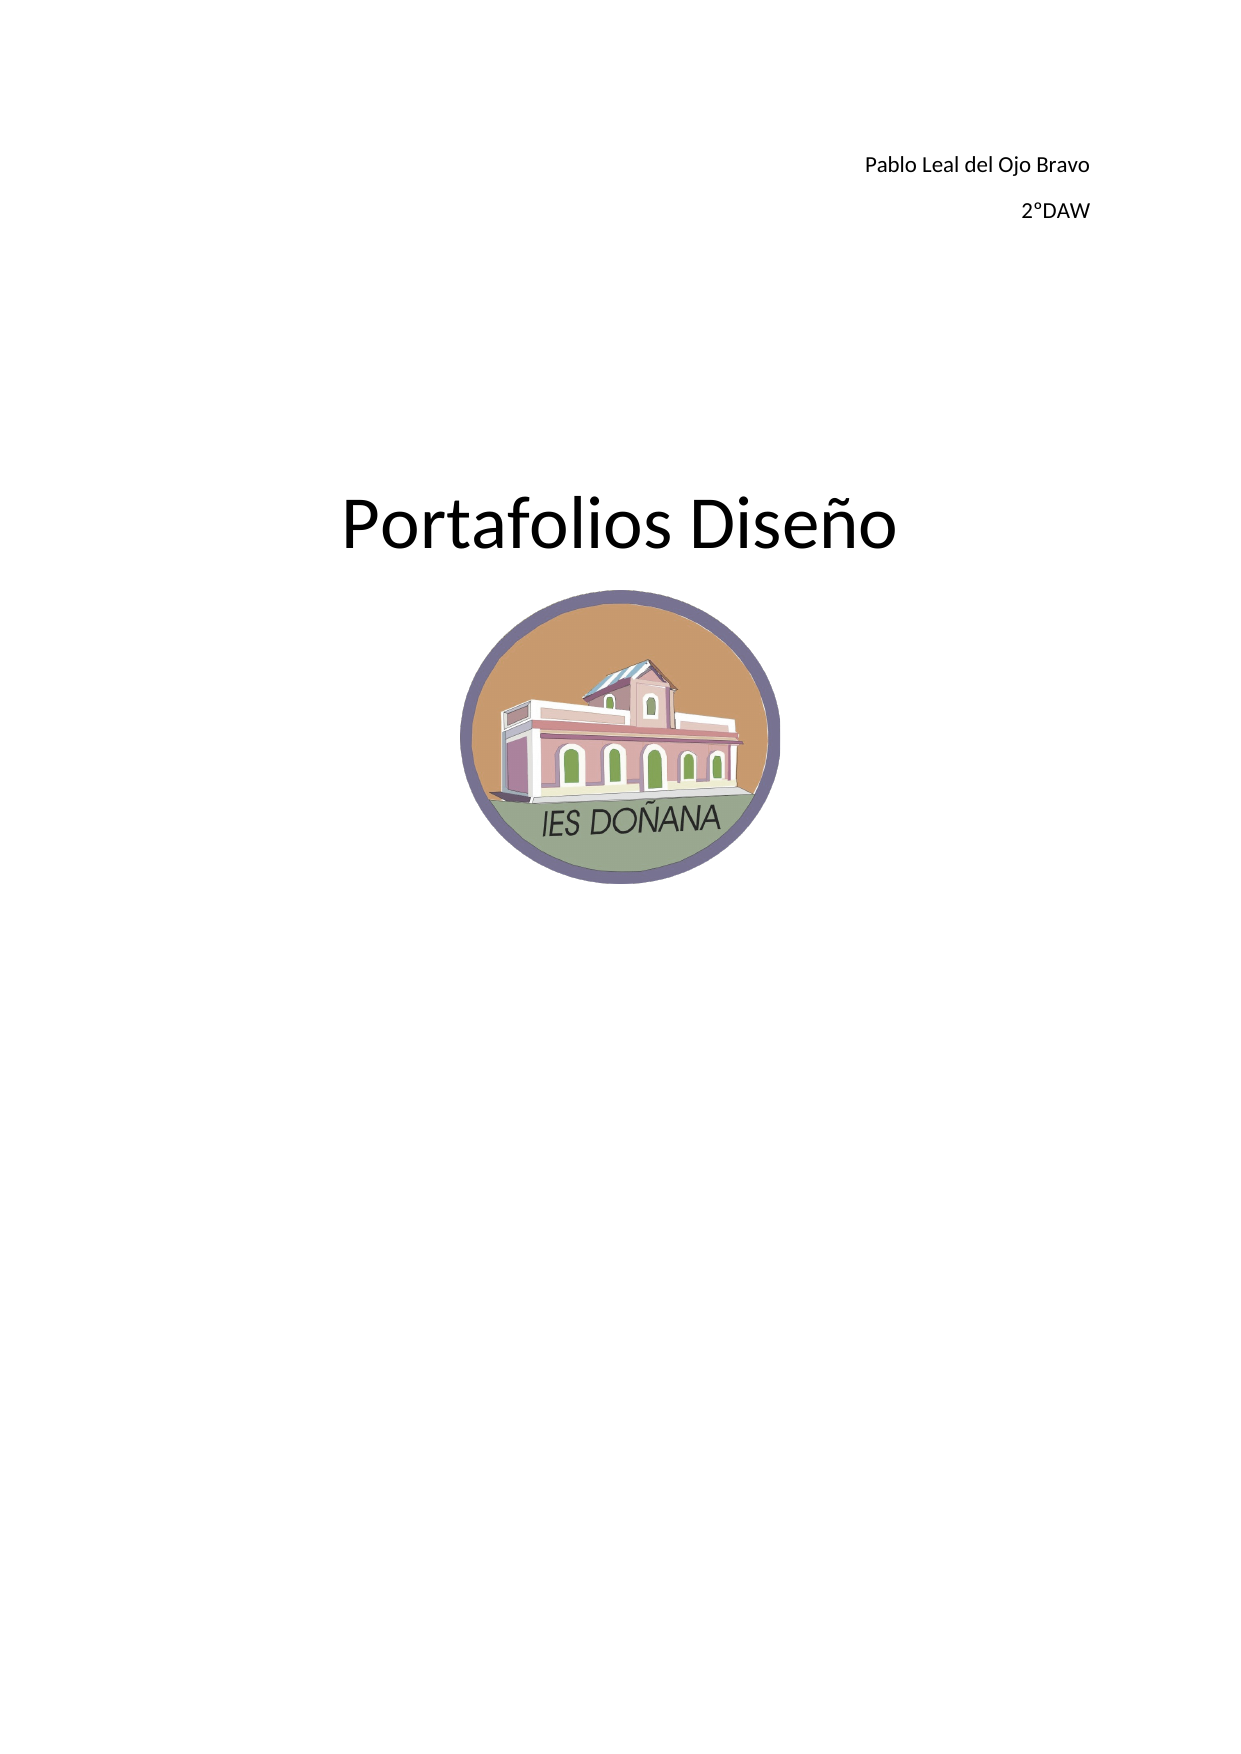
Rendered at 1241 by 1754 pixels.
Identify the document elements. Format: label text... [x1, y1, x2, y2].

text Portafolios Diseño [150, 476, 1090, 567]
text 2ºDAW [150, 197, 1090, 224]
text Pablo Leal del Ojo Bravo [150, 150, 1090, 178]
picture [460, 590, 781, 884]
